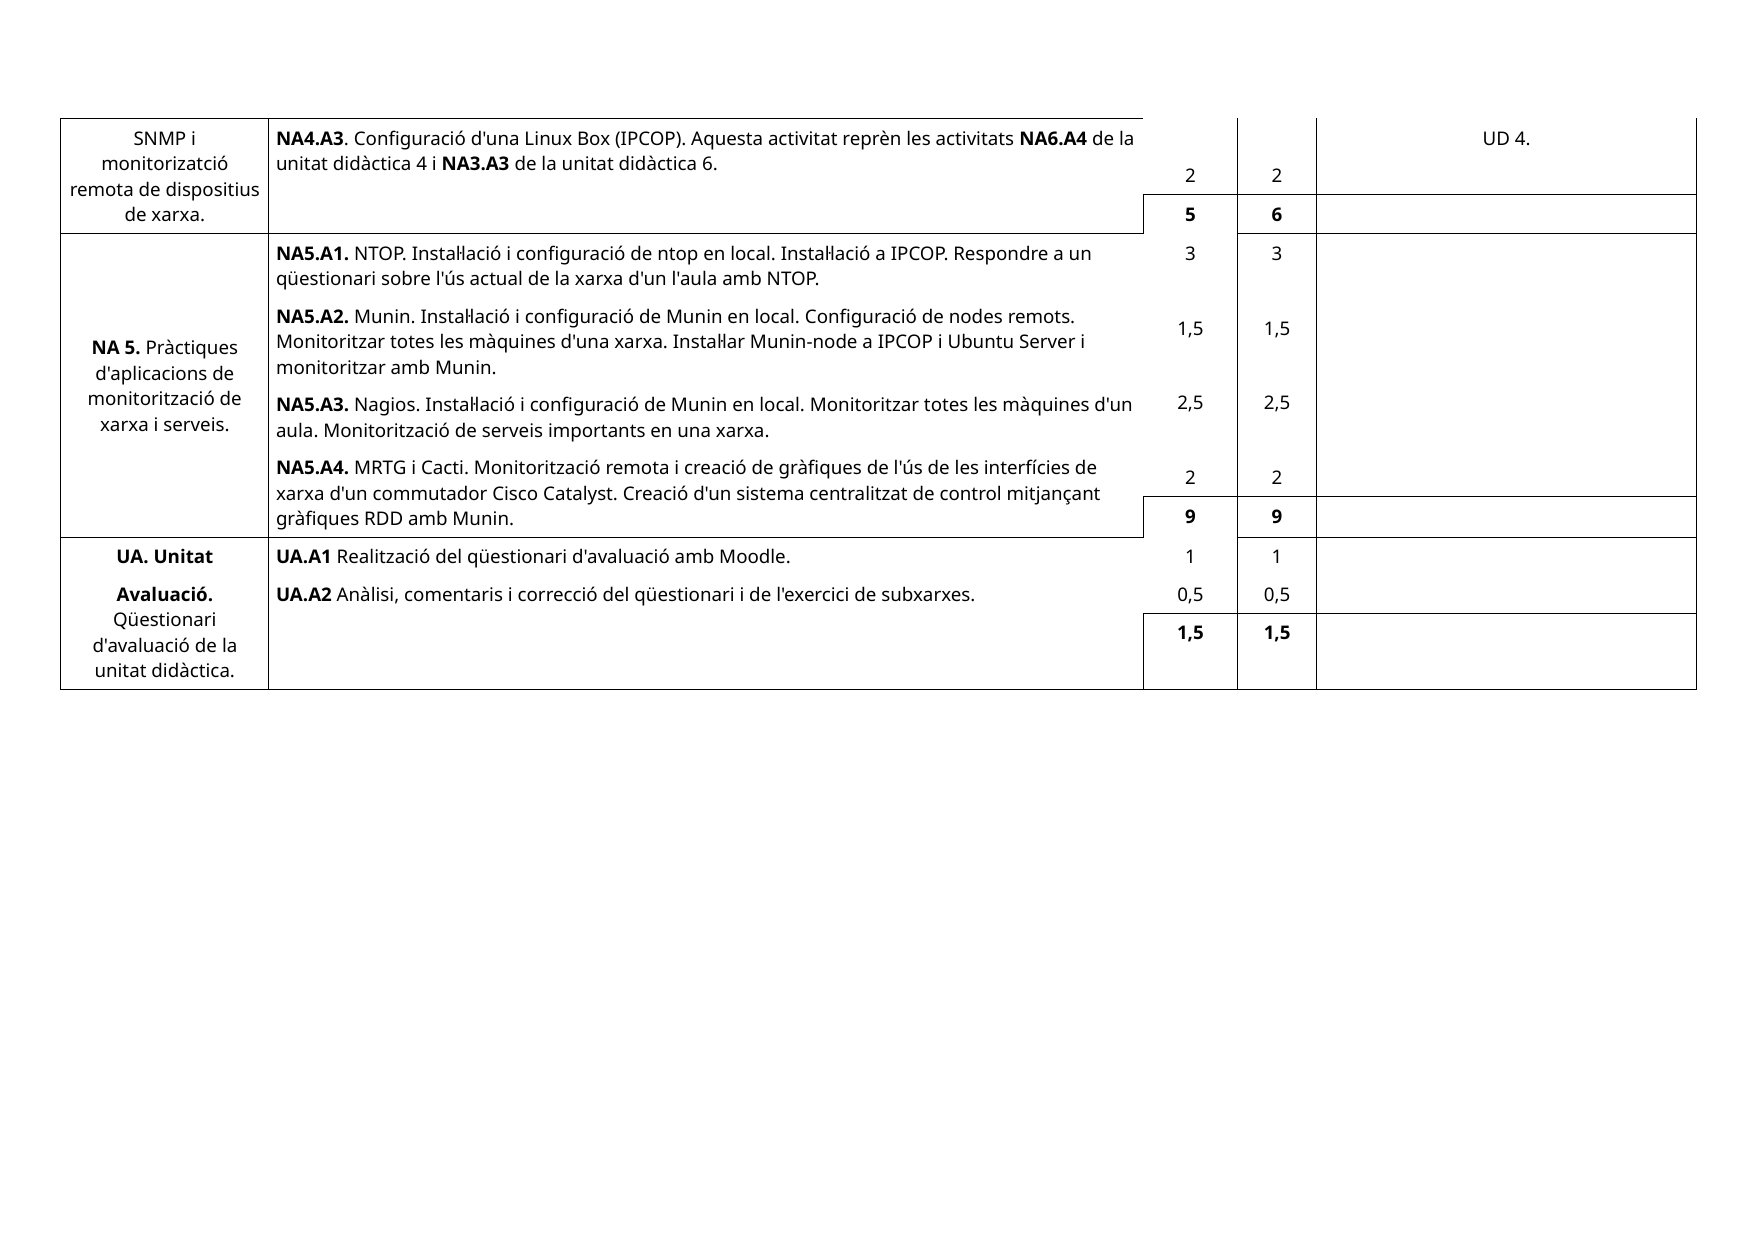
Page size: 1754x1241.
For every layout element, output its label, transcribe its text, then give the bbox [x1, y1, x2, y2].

table_header [1317, 234, 1696, 496]
table_header UD 4. [1317, 118, 1696, 194]
table_header 3 1,5 2,5 2 [1238, 234, 1316, 496]
table_cell 9 [1144, 497, 1237, 537]
table_cell SNMP i monitorizatció remota de dispositius de xarxa. [61, 119, 268, 233]
table_cell NA5.A1. NTOP. Instal·lació i configuració de ntop en local. Instal·lació a IPCOP. Respondre a un qüestionari sobre l'ús actual de la xarxa d'un l'aula amb NTOP. NA5.A2. Munin. Instal·lació i configuració de Munin en local. Configuració de nodes remots. Monitoritzar totes les màquines d'una xarxa. Instal·lar Munin-node a IPCOP i Ubuntu Server i monitoritzar amb Munin. NA5.A3. Nagios. Instal·lació i configuració de Munin en local. Monitoritzar totes les màquines d'un aula. Monitorització de serveis importants en una xarxa. NA5.A4. MRTG i Cacti. Monitorització remota i creació de gràfiques de l'ús de les interfícies de xarxa d'un commutador Cisco Catalyst. Creació d'un sistema centralitzat de control mitjançant gràfiques RDD amb Munin. [269, 234, 1143, 537]
table_cell UA. Unitat Avaluació. Qüestionari d'avaluació de la unitat didàctica. [61, 538, 268, 689]
table_cell UA.A1 Realització del qüestionari d'avaluació amb Moodle. UA.A2 Anàlisi, comentaris i correcció del qüestionari i de l'exercici de subxarxes. [269, 538, 1143, 689]
table_header 2 [1143, 118, 1237, 194]
table_cell [1317, 195, 1696, 233]
table_header 1 0,5 [1238, 538, 1316, 613]
table_cell 6 [1238, 195, 1316, 233]
table_cell NA4.A3. Configuració d'una Linux Box (IPCOP). Aquesta activitat reprèn les activitats NA6.A4 de la unitat didàctica 4 i NA3.A3 de la unitat didàctica 6. [269, 119, 1143, 233]
table_cell [1317, 497, 1696, 537]
table_cell 1,5 [1238, 614, 1316, 689]
table_cell 9 [1238, 497, 1316, 537]
table_header 1 0,5 [1143, 537, 1237, 613]
table_cell 1,5 [1144, 614, 1237, 689]
table_cell [1317, 614, 1696, 689]
table_header 3 1,5 2,5 2 [1143, 233, 1237, 496]
table_header 2 [1238, 118, 1316, 194]
table_header [1317, 538, 1696, 613]
table_cell NA 5. Pràctiques d'aplicacions de monitorització de xarxa i serveis. [61, 234, 268, 537]
table_cell 5 [1144, 195, 1237, 233]
